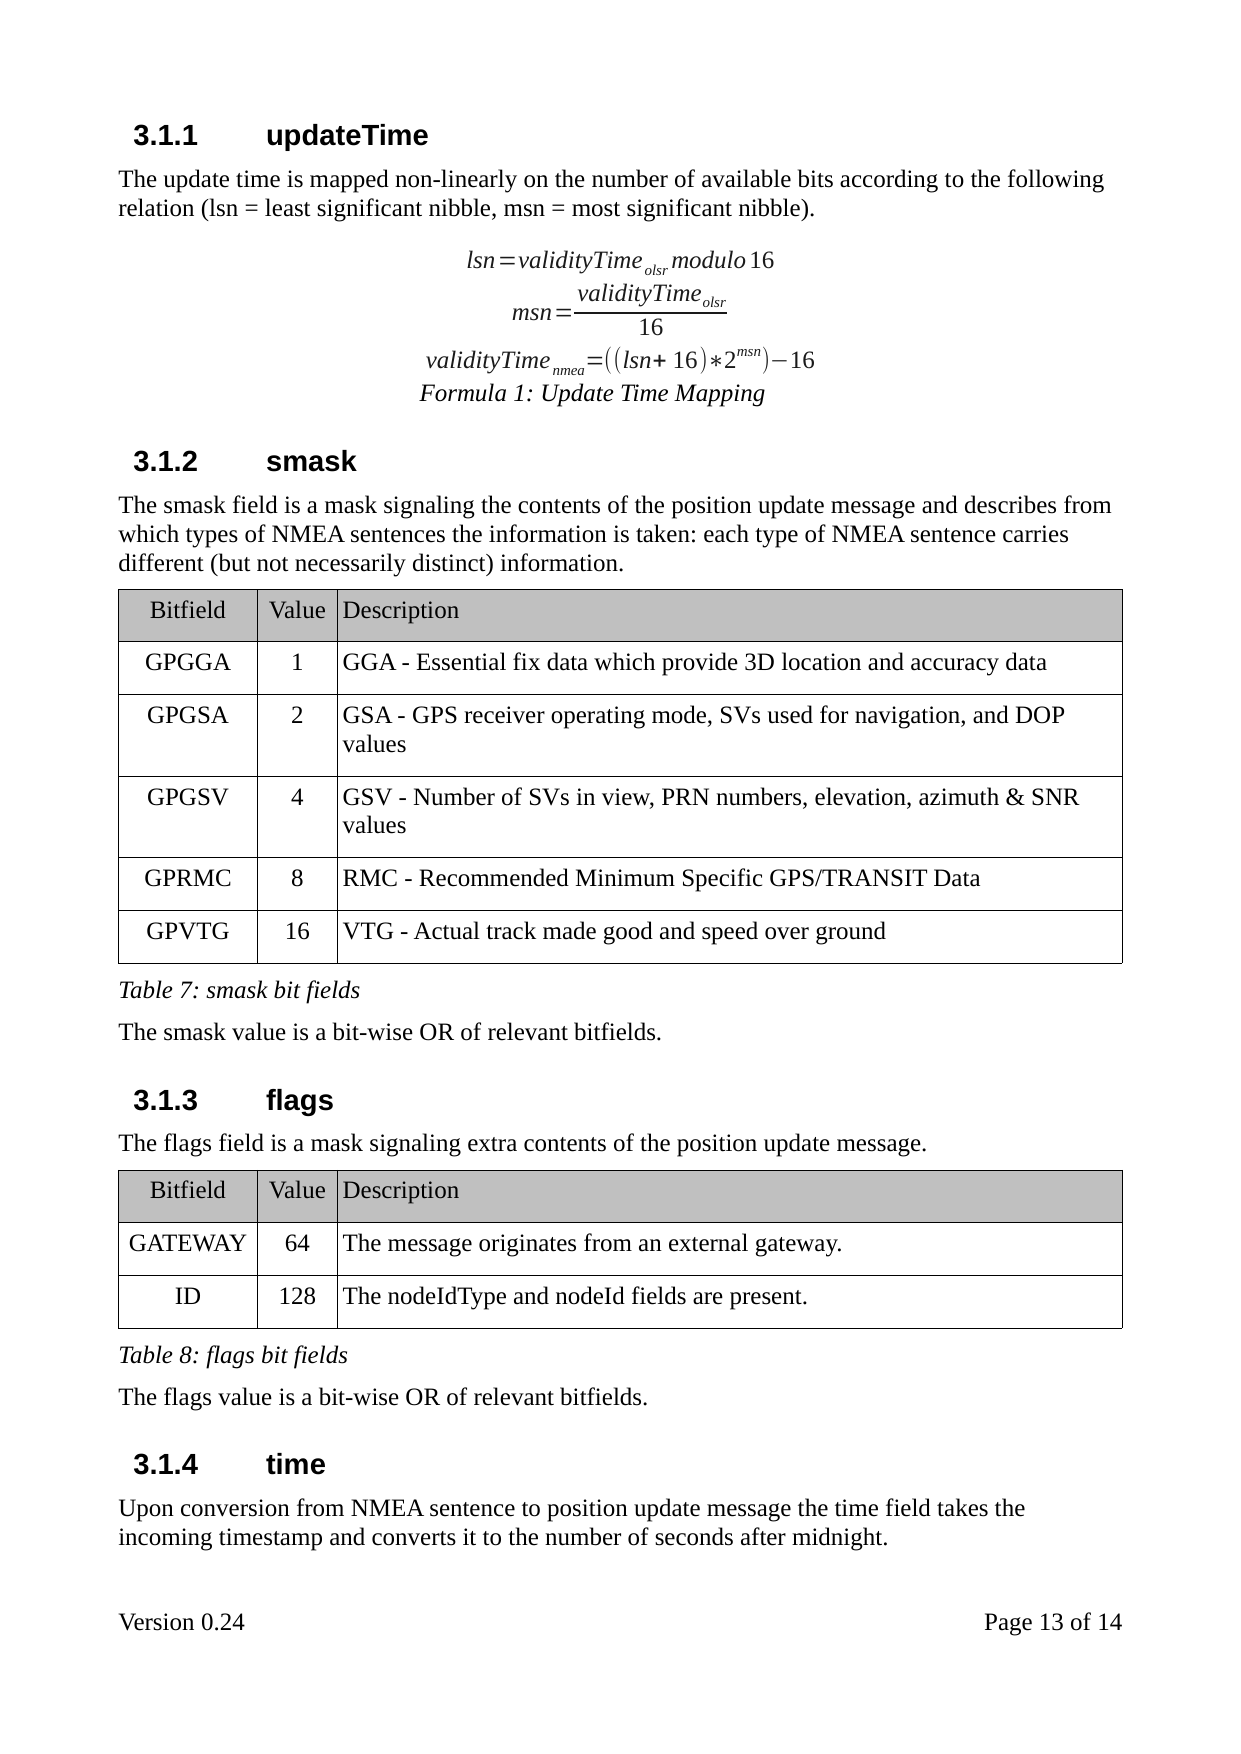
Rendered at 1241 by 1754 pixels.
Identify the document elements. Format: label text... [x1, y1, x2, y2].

subtitle time [118, 1447, 1122, 1481]
table_header Bitfield [119, 1171, 257, 1222]
text The smask value is a bit-wise OR of relevant bitfields. [118, 1017, 1122, 1046]
table_cell GATEWAY [119, 1223, 257, 1275]
table_cell GPGSA [119, 695, 257, 776]
table_cell GPRMC [119, 858, 257, 910]
table_cell 2 [258, 695, 337, 776]
table_header Description [338, 590, 1122, 641]
table_cell GPGGA [119, 642, 257, 694]
table_cell VTG - Actual track made good and speed over ground [338, 911, 1122, 963]
table_cell 64 [258, 1223, 337, 1275]
text The smask field is a mask signaling the contents of the position update message and describes from which types of NMEA sentences the information is taken: each type of NMEA sentence carries different (but not necessarily distinct) information. [118, 490, 1122, 577]
table_cell GSA - GPS receiver operating mode, SVs used for navigation, and DOP values [338, 695, 1122, 776]
table_cell 8 [258, 858, 337, 910]
table_header Value [258, 1171, 337, 1222]
table_header Bitfield [119, 590, 257, 641]
text The flags value is a bit-wise OR of relevant bitfields. [118, 1382, 1122, 1410]
table_cell GGA - Essential fix data which provide 3D location and accuracy data [338, 642, 1122, 694]
text Table 8: flags bit fields [118, 1340, 1122, 1369]
table_cell GPGSV [119, 777, 257, 857]
text Formula 1: Update Time Mapping [419, 247, 821, 407]
text Upon conversion from NMEA sentence to position update message the time field takes the incoming timestamp and converts it to the number of seconds after midnight. [118, 1493, 1122, 1551]
table_header Description [338, 1171, 1122, 1222]
text The flags field is a mask signaling extra contents of the position update message. [118, 1128, 1122, 1157]
text Table 7: smask bit fields [118, 976, 1122, 1004]
table_header Value [258, 590, 337, 641]
table_cell ID [119, 1276, 257, 1328]
table_cell RMC - Recommended Minimum Specific GPS/TRANSIT Data [338, 858, 1122, 910]
table_cell 128 [258, 1276, 337, 1328]
subtitle updateTime [118, 118, 1122, 152]
text The update time is mapped non-linearly on the number of available bits according to the following relation (lsn = least significant nibble, msn = most significant nibble). [118, 164, 1122, 222]
table_cell GPVTG [119, 911, 257, 963]
table_cell The nodeIdType and nodeId fields are present. [338, 1276, 1122, 1328]
table_cell 16 [258, 911, 337, 963]
table_cell 1 [258, 642, 337, 694]
subtitle flags [118, 1082, 1122, 1116]
table_cell The message originates from an external gateway. [338, 1223, 1122, 1275]
table_cell 4 [258, 777, 337, 857]
table_cell GSV - Number of SVs in view, PRN numbers, elevation, azimuth & SNR values [338, 777, 1122, 857]
subtitle smask [118, 444, 1122, 478]
